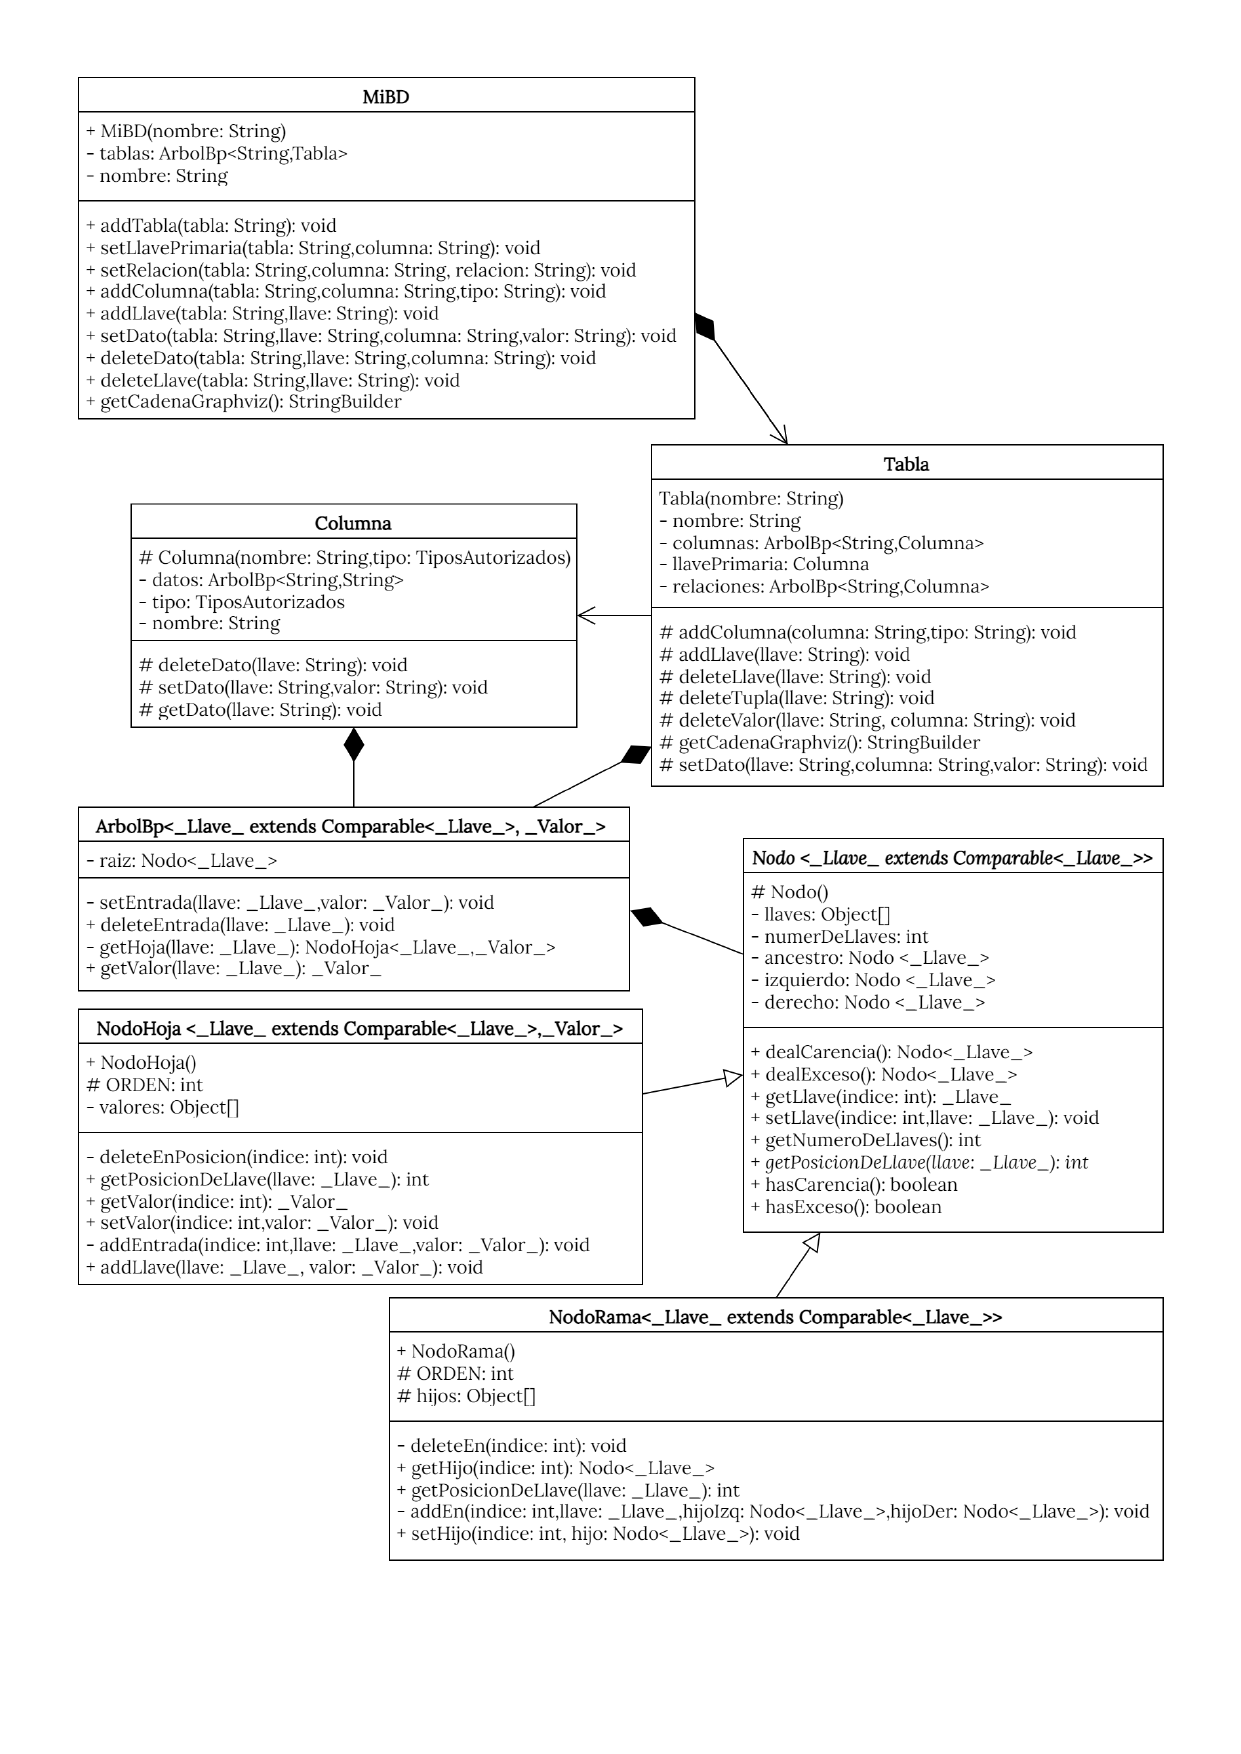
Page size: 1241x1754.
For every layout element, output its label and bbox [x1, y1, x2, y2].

picture [75, 75, 1166, 1567]
